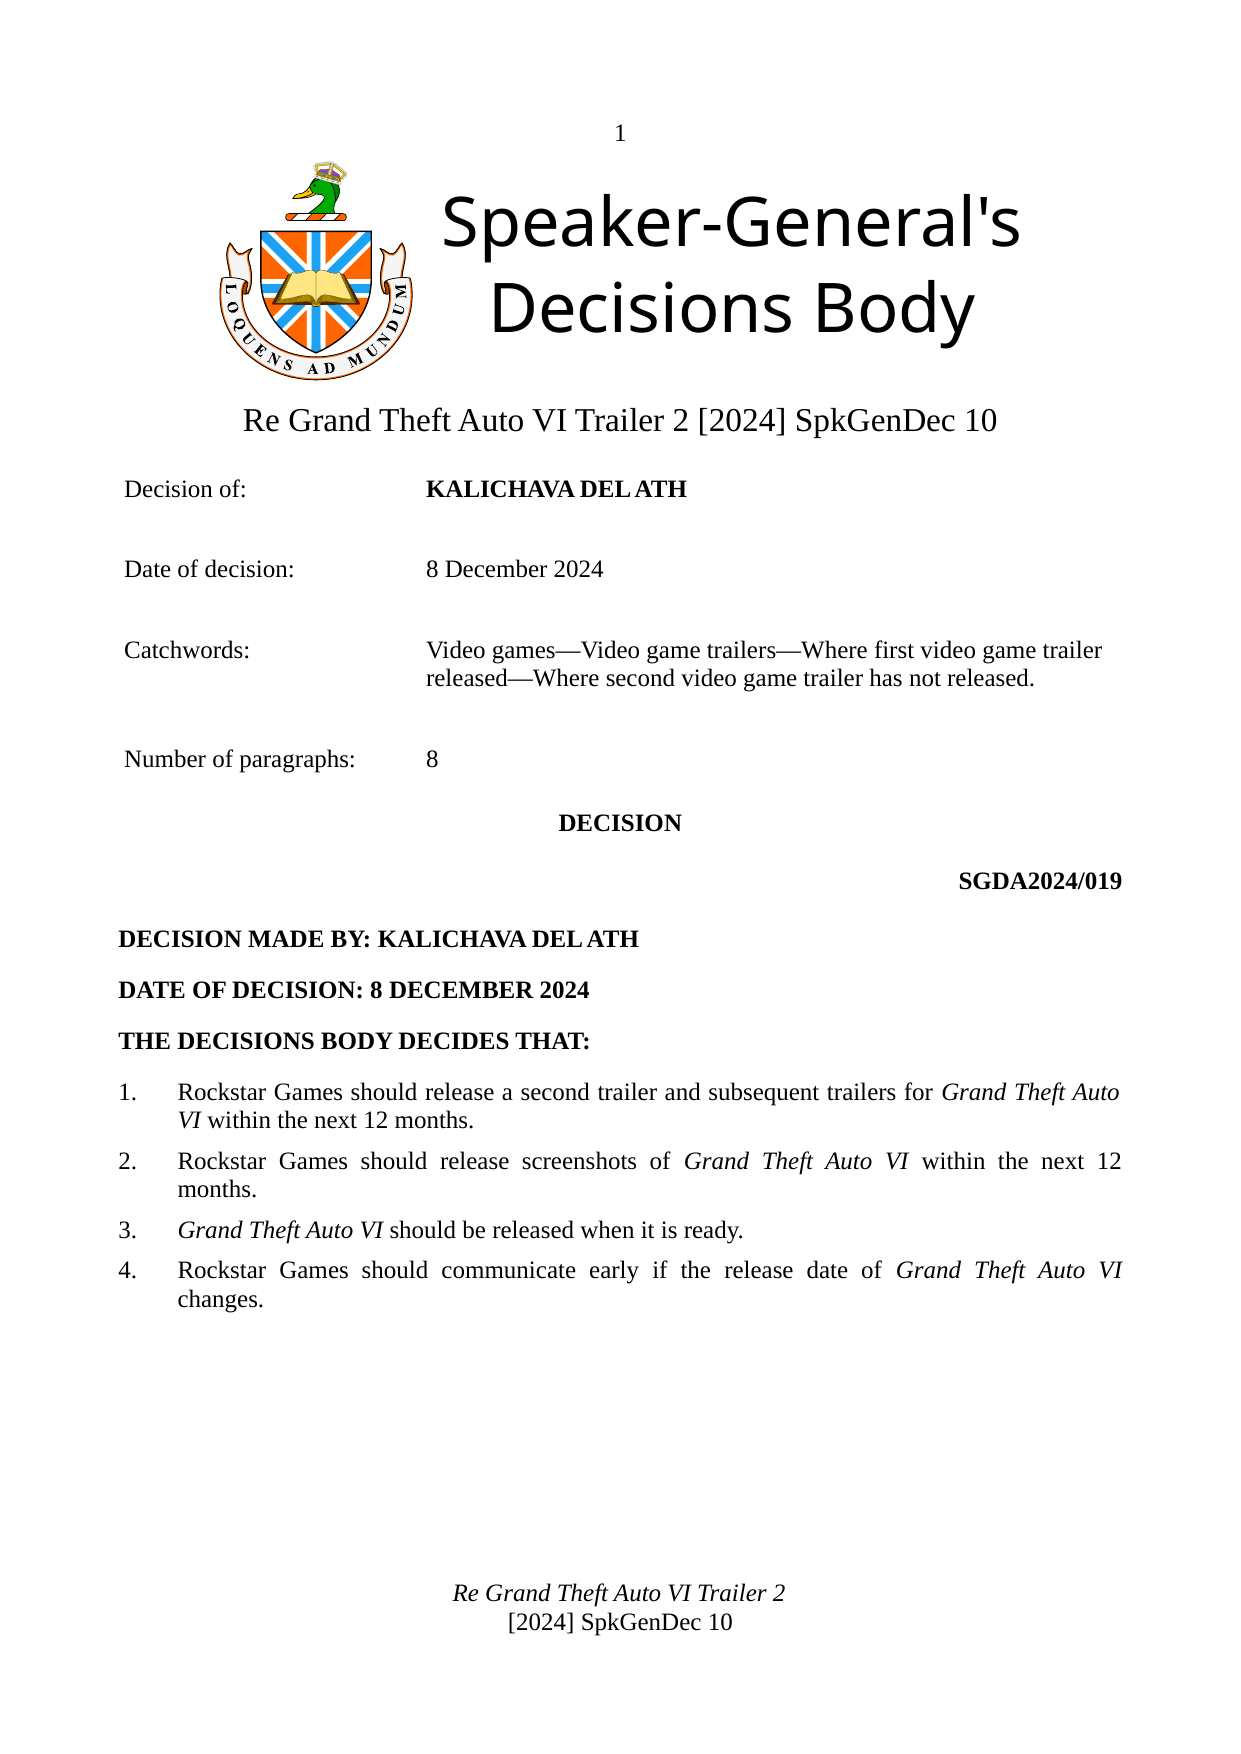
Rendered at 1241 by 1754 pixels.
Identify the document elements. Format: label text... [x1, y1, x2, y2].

table_cell Catchwords: [118, 629, 420, 698]
text THE DECISIONS BODY DECIDES THAT: [118, 1026, 1122, 1054]
table_cell 8 December 2024 [420, 549, 1122, 589]
table_cell [118, 589, 420, 629]
table_cell Number of paragraphs: [118, 738, 420, 778]
table_cell [420, 589, 1122, 629]
text 2. Rockstar Games should release screenshots of Grand Theft Auto VI within the next 12 months. [118, 1146, 1122, 1203]
table_cell [118, 698, 420, 738]
text 3. Grand Theft Auto VI should be released when it is ready. [118, 1215, 1122, 1244]
title Re Grand Theft Auto VI Trailer 2 [2024] SpkGenDec 10 [118, 400, 1122, 439]
table_cell 8 [420, 738, 1122, 778]
text 4. Rockstar Games should communicate early if the release date of Grand Theft Auto VI changes. [118, 1256, 1122, 1313]
text 1. Rockstar Games should release a second trailer and subsequent trailers for Grand Theft Auto VI within the next 12 months. [118, 1077, 1122, 1134]
text SGDA2024/019 [118, 866, 1122, 895]
table_cell [420, 509, 1122, 549]
text DECISION [118, 808, 1122, 837]
text DECISION MADE BY: KALICHAVA DEL ATH [118, 924, 1122, 953]
table_cell Video games—Video game trailers—Where first video game trailer released—Where second video game trailer has not released. [420, 629, 1122, 698]
table_cell [420, 698, 1122, 738]
table_cell Date of decision: [118, 549, 420, 589]
table_header KALICHAVA DEL ATH [420, 468, 1122, 508]
table_header Decision of: [118, 468, 420, 508]
table_cell [118, 509, 420, 549]
text DATE OF DECISION: 8 DECEMBER 2024 [118, 975, 1122, 1004]
